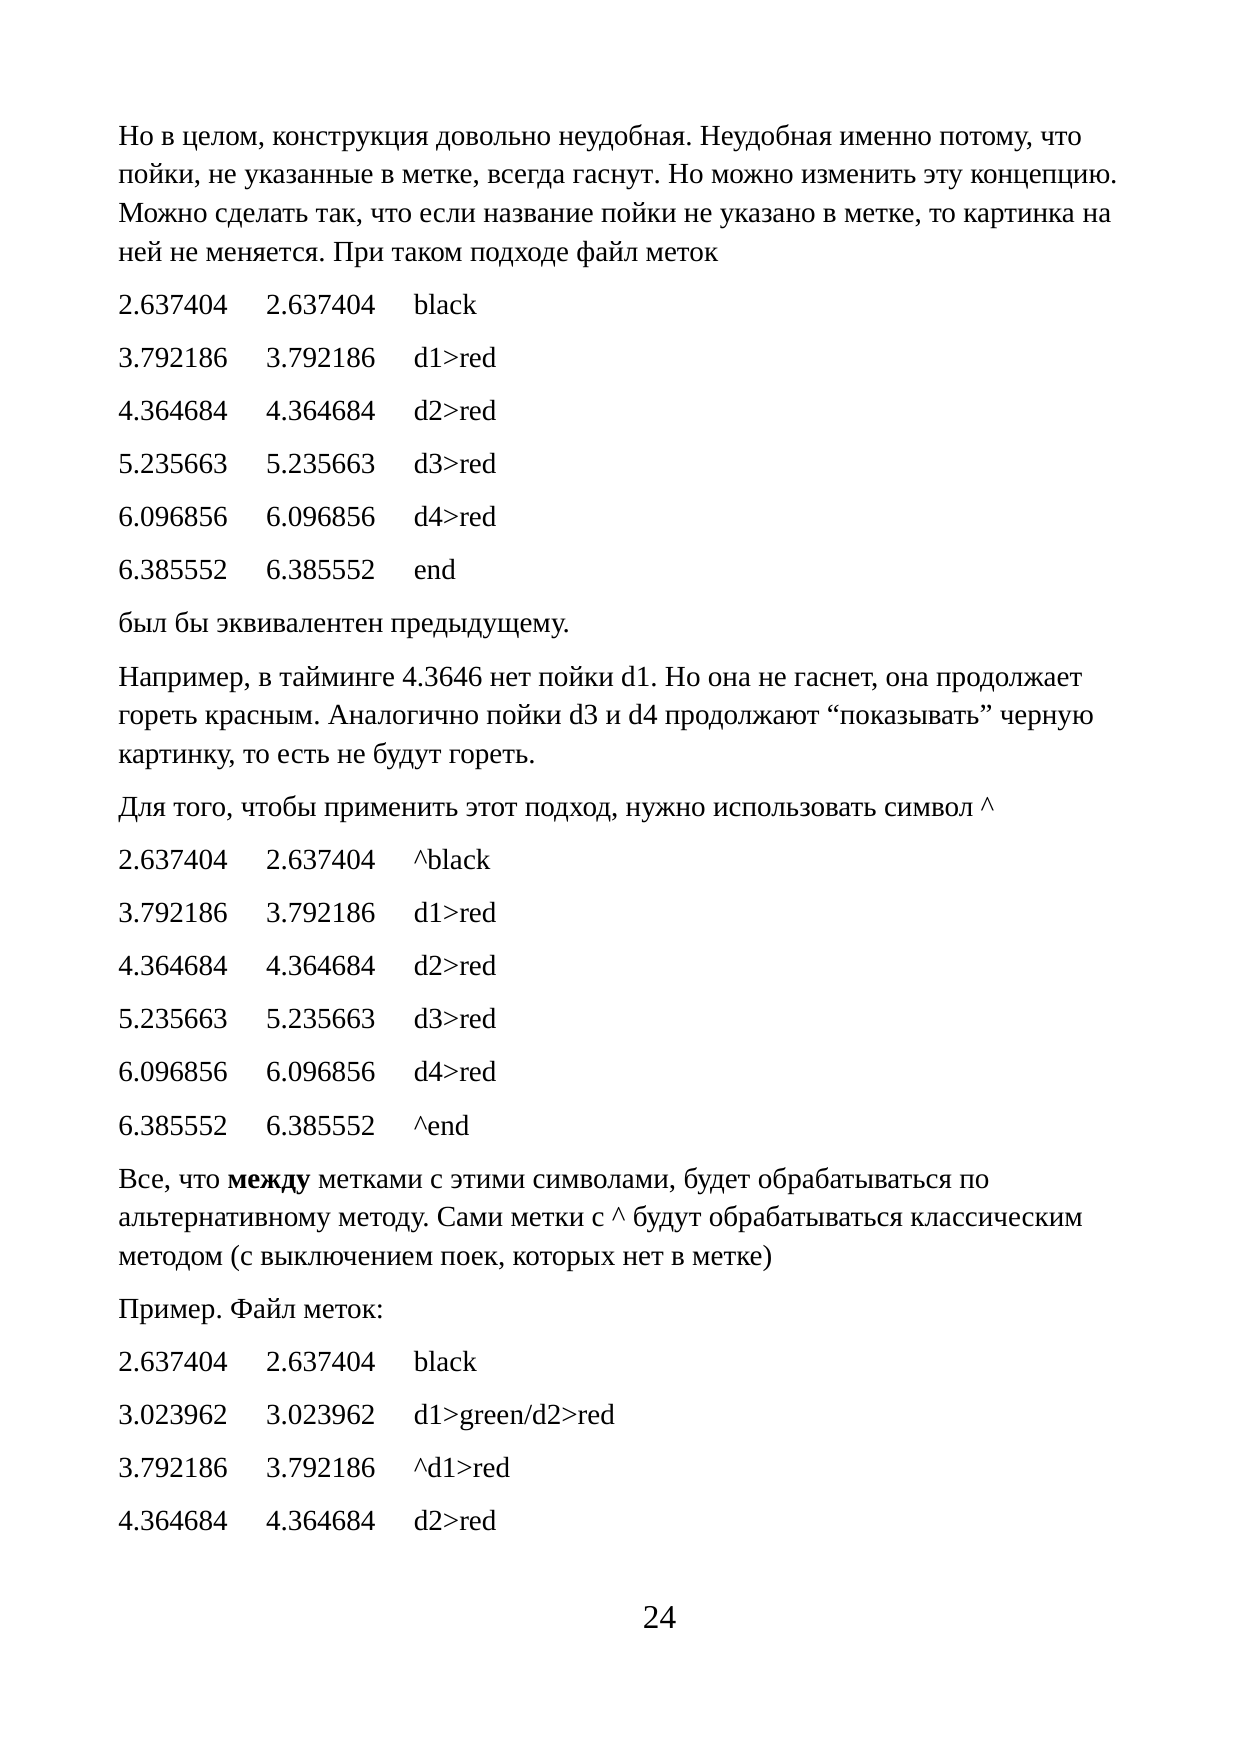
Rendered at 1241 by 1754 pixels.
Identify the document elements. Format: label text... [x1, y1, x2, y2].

text 3.792186 3.792186 ^d1>red [118, 1450, 1122, 1484]
text 6.385552 6.385552 end [118, 552, 1122, 586]
text 2.637404 2.637404 black [118, 1344, 1122, 1378]
text 4.364684 4.364684 d2>red [118, 1503, 1122, 1537]
text 6.096856 6.096856 d4>red [118, 499, 1122, 533]
text Для того, чтобы применить этот подход, нужно использовать символ ^ [118, 789, 1122, 822]
text Но в целом, конструкция довольно неудобная. Неудобная именно потому, что пойки, не указанные в метке, всегда гаснут. Но можно изменить эту концепцию. Можно сделать так, что если название пойки не указано в метке, то картинка на ней не меняется. При таком подходе файл меток [118, 118, 1122, 267]
text Пример. Файл меток: [118, 1291, 1122, 1324]
text Например, в тайминге 4.3646 нет пойки d1. Но она не гаснет, она продолжает гореть красным. Аналогично пойки d3 и d4 продолжают “показывать” черную картинку, то есть не будут гореть. [118, 659, 1122, 769]
text 3.792186 3.792186 d1>red [118, 340, 1122, 373]
text 3.792186 3.792186 d1>red [118, 895, 1122, 929]
text 5.235663 5.235663 d3>red [118, 1001, 1122, 1035]
text 5.235663 5.235663 d3>red [118, 446, 1122, 480]
text 2.637404 2.637404 ^black [118, 842, 1122, 876]
text 4.364684 4.364684 d2>red [118, 948, 1122, 982]
text 2.637404 2.637404 black [118, 287, 1122, 320]
text 4.364684 4.364684 d2>red [118, 393, 1122, 427]
text Все, что между метками с этими символами, будет обрабатываться по альтернативному методу. Сами метки с ^ будут обрабатываться классическим методом (с выключением поек, которых нет в метке) [118, 1161, 1122, 1271]
text 6.385552 6.385552 ^end [118, 1108, 1122, 1141]
text был бы эквивалентен предыдущему. [118, 606, 1122, 639]
text 3.023962 3.023962 d1>green/d2>red [118, 1397, 1122, 1431]
text 6.096856 6.096856 d4>red [118, 1054, 1122, 1088]
